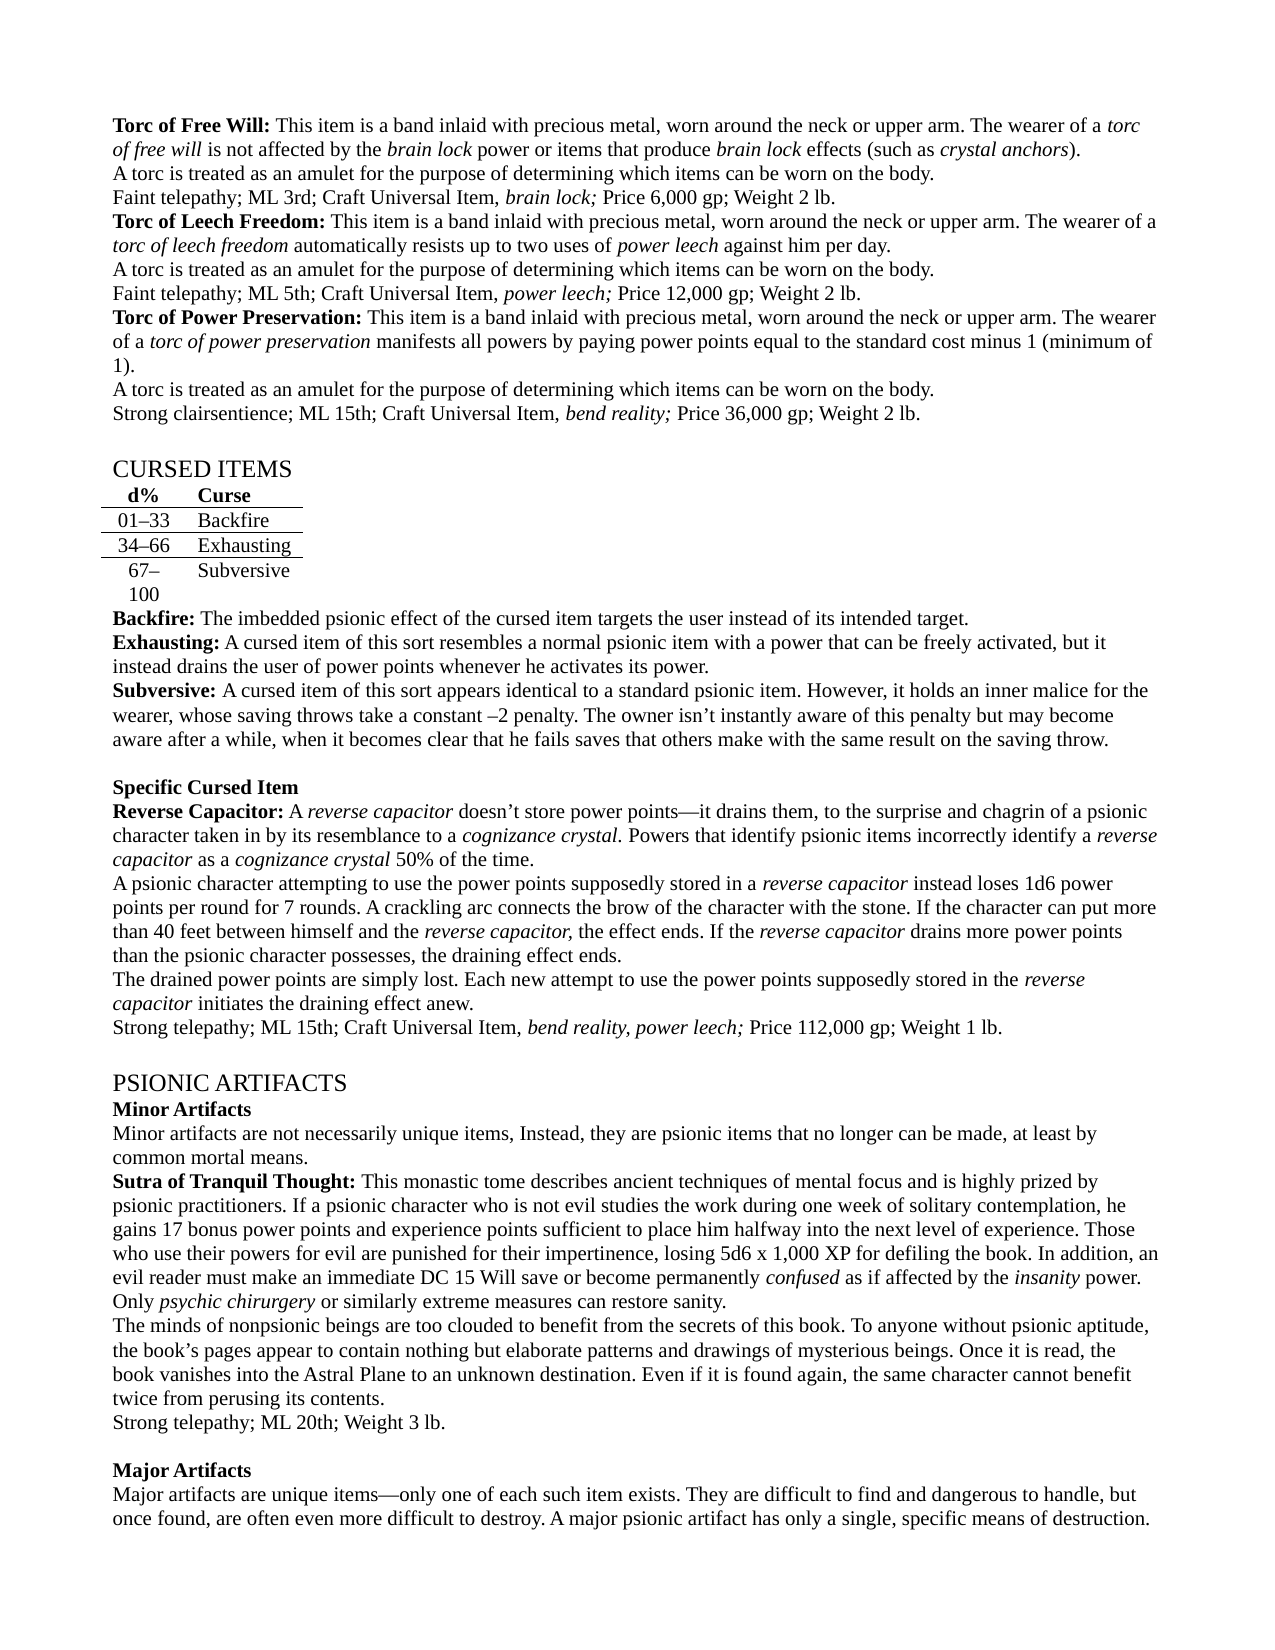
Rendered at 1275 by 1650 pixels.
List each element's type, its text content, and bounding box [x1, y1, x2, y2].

text Torc of Power Preservation: This item is a band inlaid with precious metal, worn around the neck or upper arm. The wearer of a torc of power preservation manifests all powers by paying power points equal to the standard cost minus 1 (minimum of 1). [112, 305, 1162, 377]
text A torc is treated as an amulet for the purpose of determining which items can be worn on the body. [112, 377, 1162, 401]
text Strong clairsentience; ML 15th; Craft Universal Item, bend reality; Price 36,000 gp; Weight 2 lb. [112, 401, 1162, 425]
text Reverse Capacitor: A reverse capacitor doesn’t store power points—it drains them, to the surprise and chagrin of a psionic character taken in by its resemblance to a cognizance crystal. Powers that identify psionic items incorrectly identify a reverse capacitor as a cognizance crystal 50% of the time. [112, 799, 1162, 871]
table_cell 34–66 [101, 533, 186, 557]
text Minor artifacts are not necessarily unique items, Instead, they are psionic items that no longer can be made, at least by common mortal means. [112, 1121, 1162, 1169]
text Faint telepathy; ML 5th; Craft Universal Item, power leech; Price 12,000 gp; Weight 2 lb. [112, 281, 1162, 305]
table_cell Exhausting [186, 533, 302, 557]
subtitle Minor Artifacts [112, 1097, 1162, 1121]
text Torc of Free Will: This item is a band inlaid with precious metal, worn around the neck or upper arm. The wearer of a torc of free will is not affected by the brain lock power or items that produce brain lock effects (such as crystal anchors). [112, 112, 1162, 161]
text A psionic character attempting to use the power points supposedly stored in a reverse capacitor instead loses 1d6 power points per round for 7 rounds. A crackling arc connects the brow of the character with the stone. If the character can put more than 40 feet between himself and the reverse capacitor, the effect ends. If the reverse capacitor drains more power points than the psionic character possesses, the draining effect ends. [112, 871, 1162, 967]
text The drained power points are simply lost. Each new attempt to use the power points supposedly stored in the reverse capacitor initiates the draining effect anew. [112, 967, 1162, 1015]
text CURSED ITEMS [112, 454, 1162, 483]
table_header Curse [186, 483, 302, 507]
subtitle Major Artifacts [112, 1458, 1162, 1482]
text Major artifacts are unique items—only one of each such item exists. They are difficult to find and dangerous to handle, but once found, are often even more difficult to destroy. A major psionic artifact has only a single, specific means of destruction. [112, 1482, 1162, 1530]
text The minds of nonpsionic beings are too clouded to benefit from the secrets of this book. To anyone without psionic aptitude, the book’s pages appear to contain nothing but elaborate patterns and drawings of mysterious beings. Once it is read, the book vanishes into the Astral Plane to an unknown destination. Even if it is found again, the same character cannot benefit twice from perusing its contents. [112, 1313, 1162, 1410]
table_cell Subversive [186, 558, 302, 606]
text Backfire: The imbedded psionic effect of the cursed item targets the user instead of its intended target. [112, 606, 1162, 630]
table_cell 67–100 [101, 558, 186, 606]
text Strong telepathy; ML 15th; Craft Universal Item, bend reality, power leech; Price 112,000 gp; Weight 1 lb. [112, 1015, 1162, 1039]
text Torc of Leech Freedom: This item is a band inlaid with precious metal, worn around the neck or upper arm. The wearer of a torc of leech freedom automatically resists up to two uses of power leech against him per day. [112, 209, 1162, 257]
table_cell Backfire [186, 508, 302, 532]
text Exhausting: A cursed item of this sort resembles a normal psionic item with a power that can be freely activated, but it instead drains the user of power points whenever he activates its power. [112, 630, 1162, 678]
table_cell 01–33 [101, 508, 186, 532]
text PSIONIC ARTIFACTS [112, 1068, 1162, 1097]
text Faint telepathy; ML 3rd; Craft Universal Item, brain lock; Price 6,000 gp; Weight 2 lb. [112, 185, 1162, 209]
text A torc is treated as an amulet for the purpose of determining which items can be worn on the body. [112, 161, 1162, 185]
text Strong telepathy; ML 20th; Weight 3 lb. [112, 1410, 1162, 1434]
text Sutra of Tranquil Thought: This monastic tome describes ancient techniques of mental focus and is highly prized by psionic practitioners. If a psionic character who is not evil studies the work during one week of solitary contemplation, he gains 17 bonus power points and experience points sufficient to place him halfway into the next level of experience. Those who use their powers for evil are punished for their impertinence, losing 5d6 x 1,000 XP for defiling the book. In addition, an evil reader must make an immediate DC 15 Will save or become permanently confused as if affected by the insanity power. Only psychic chirurgery or similarly extreme measures can restore sanity. [112, 1169, 1162, 1313]
subtitle Specific Cursed Item [112, 775, 1162, 799]
table_header d% [101, 483, 186, 507]
text Subversive: A cursed item of this sort appears identical to a standard psionic item. However, it holds an inner malice for the wearer, whose saving throws take a constant –2 penalty. The owner isn’t instantly aware of this penalty but may become aware after a while, when it becomes clear that he fails saves that others make with the same result on the saving throw. [112, 678, 1162, 751]
text A torc is treated as an amulet for the purpose of determining which items can be worn on the body. [112, 257, 1162, 281]
